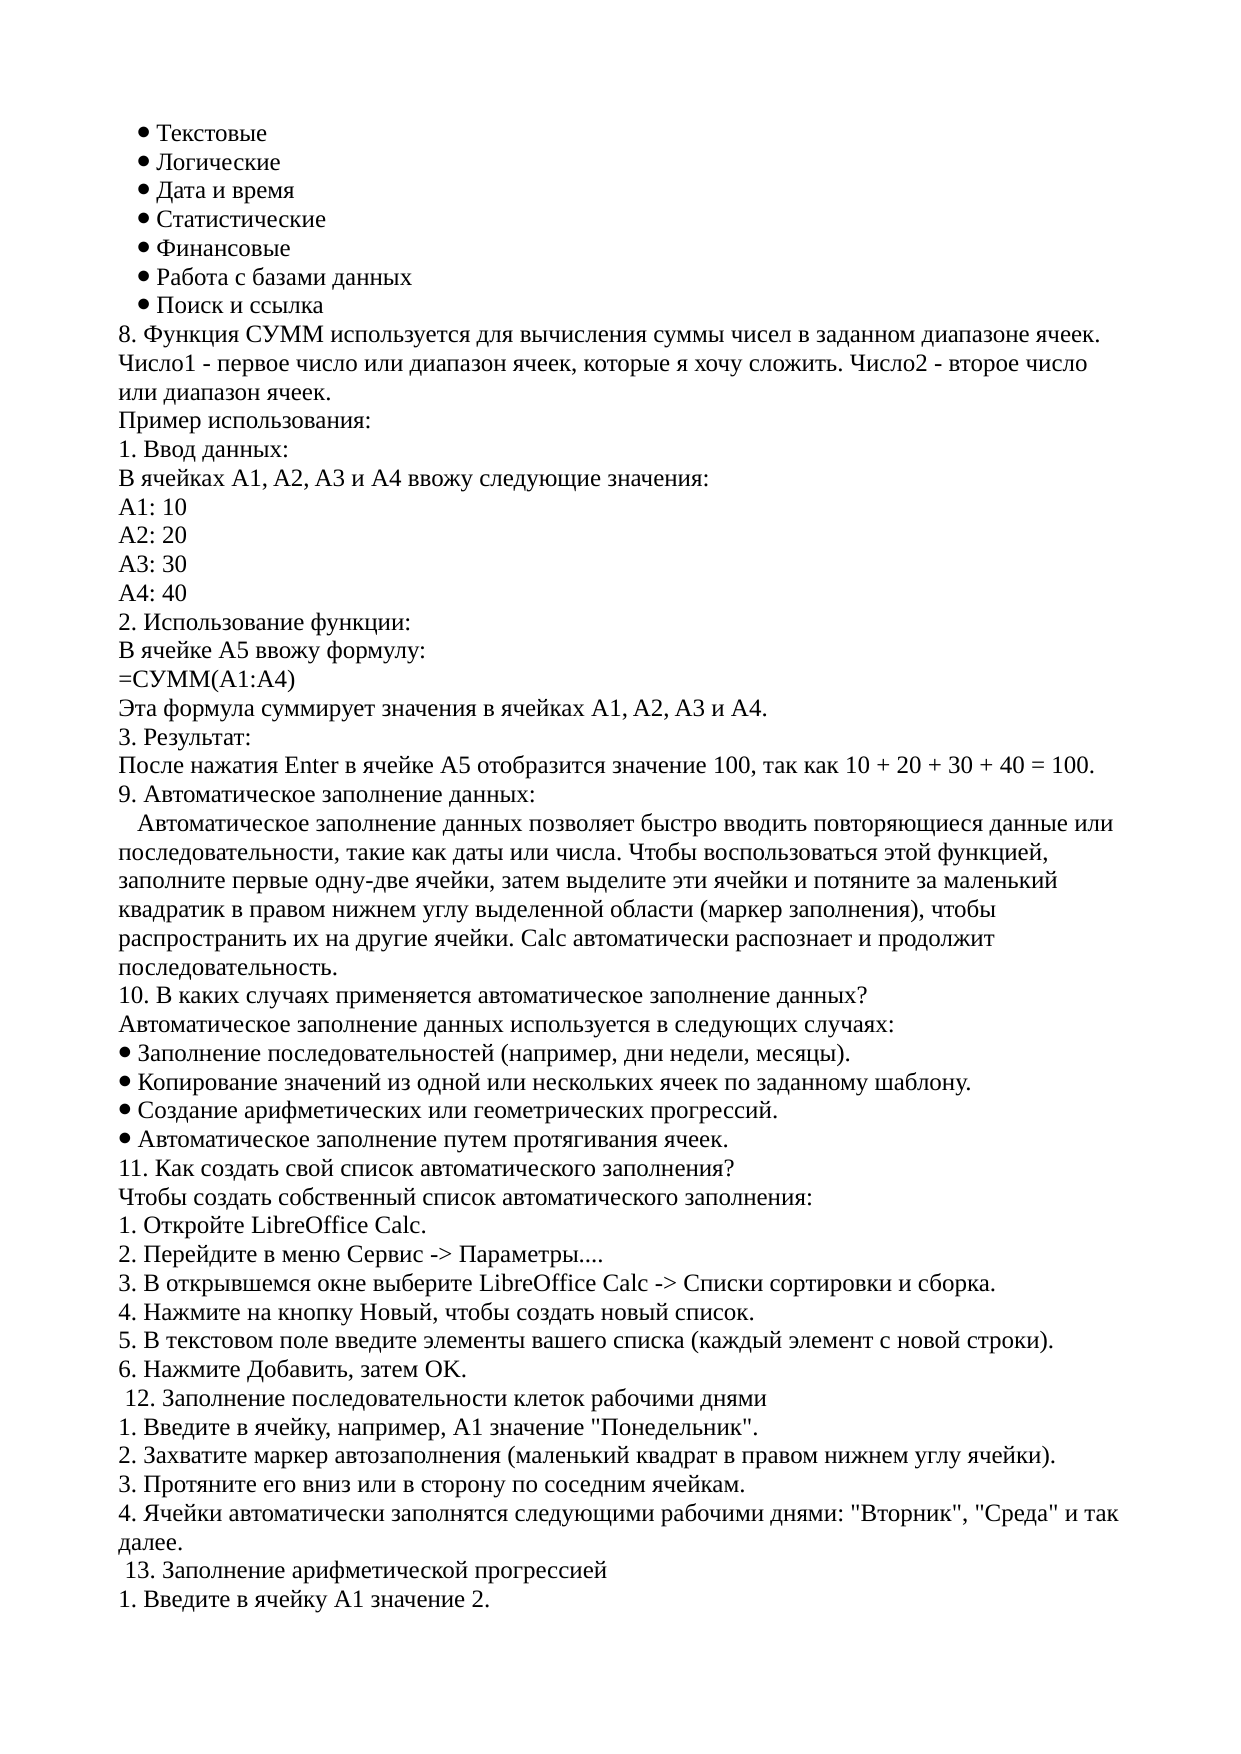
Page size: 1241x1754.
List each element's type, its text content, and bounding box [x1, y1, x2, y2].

text ⦁ Заполнение последовательностей (например, дни недели, месяцы). [118, 1038, 1122, 1067]
text 1. Откройте LibreOffice Calc. [118, 1211, 1122, 1239]
text ⦁ Статистические [118, 204, 1122, 233]
text ⦁ Поиск и ссылка [118, 291, 1122, 319]
text 8. Функция СУММ используется для вычисления суммы чисел в заданном диапазоне ячеек. Число1 - первое число или диапазон ячеек, которые я хочу сложить. Число2 - второе число или диапазон ячеек. [118, 319, 1122, 406]
text A3: 30 [118, 549, 1122, 578]
text ⦁ Текстовые [118, 118, 1122, 147]
text Чтобы создать собственный список автоматического заполнения: [118, 1182, 1122, 1211]
text 1. Введите в ячейку, например, A1 значение "Понедельник". [118, 1412, 1122, 1441]
text 2. Использование функции: [118, 607, 1122, 636]
text A1: 10 [118, 492, 1122, 521]
text 1. Введите в ячейку A1 значение 2. [118, 1584, 1122, 1613]
text 3. Протяните его вниз или в сторону по соседним ячейкам. [118, 1469, 1122, 1498]
text 4. Ячейки автоматически заполнятся следующими рабочими днями: "Вторник", "Среда" и так далее. [118, 1498, 1122, 1556]
text A4: 40 [118, 578, 1122, 607]
text 10. В каких случаях применяется автоматическое заполнение данных? [118, 981, 1122, 1009]
text В ячейках A1, A2, A3 и A4 ввожу следующие значения: [118, 463, 1122, 492]
text 12. Заполнение последовательности клеток рабочими днями [118, 1383, 1122, 1412]
text ⦁ Дата и время [118, 176, 1122, 204]
text 11. Как создать свой список автоматического заполнения? [118, 1153, 1122, 1182]
text Автоматическое заполнение данных используется в следующих случаях: [118, 1009, 1122, 1038]
text 3. Результат: [118, 722, 1122, 751]
text Автоматическое заполнение данных позволяет быстро вводить повторяющиеся данные или последовательности, такие как даты или числа. Чтобы воспользоваться этой функцией, заполните первые одну-две ячейки, затем выделите эти ячейки и потяните за маленький квадратик в правом нижнем углу выделенной области (маркер заполнения), чтобы распространить их на другие ячейки. Calc автоматически распознает и продолжит последовательность. [118, 808, 1122, 981]
text ⦁ Автоматическое заполнение путем протягивания ячеек. [118, 1124, 1122, 1153]
text Пример использования: [118, 406, 1122, 434]
text =СУММ(A1:A4) [118, 664, 1122, 693]
text Эта формула суммирует значения в ячейках A1, A2, A3 и A4. [118, 693, 1122, 722]
text 9. Автоматическое заполнение данных: [118, 779, 1122, 808]
text ⦁ Логические [118, 147, 1122, 176]
text 6. Нажмите Добавить, затем OK. [118, 1354, 1122, 1383]
text 3. В открывшемся окне выберите LibreOffice Calc -> Списки сортировки и сборка. [118, 1268, 1122, 1297]
text ⦁ Финансовые [118, 233, 1122, 262]
text ⦁ Работа с базами данных [118, 262, 1122, 291]
text 5. В текстовом поле введите элементы вашего списка (каждый элемент с новой строки). [118, 1326, 1122, 1354]
text 1. Ввод данных: [118, 434, 1122, 463]
text 2. Захватите маркер автозаполнения (маленький квадрат в правом нижнем углу ячейки). [118, 1441, 1122, 1469]
text 4. Нажмите на кнопку Новый, чтобы создать новый список. [118, 1297, 1122, 1326]
text A2: 20 [118, 521, 1122, 549]
text В ячейке A5 ввожу формулу: [118, 636, 1122, 664]
text 2. Перейдите в меню Сервис -> Параметры.... [118, 1239, 1122, 1268]
text После нажатия Enter в ячейке A5 отобразится значение 100, так как 10 + 20 + 30 + 40 = 100. [118, 751, 1122, 779]
text ⦁ Копирование значений из одной или нескольких ячеек по заданному шаблону. [118, 1067, 1122, 1096]
text 13. Заполнение арифметической прогрессией [118, 1556, 1122, 1584]
text ⦁ Создание арифметических или геометрических прогрессий. [118, 1096, 1122, 1124]
